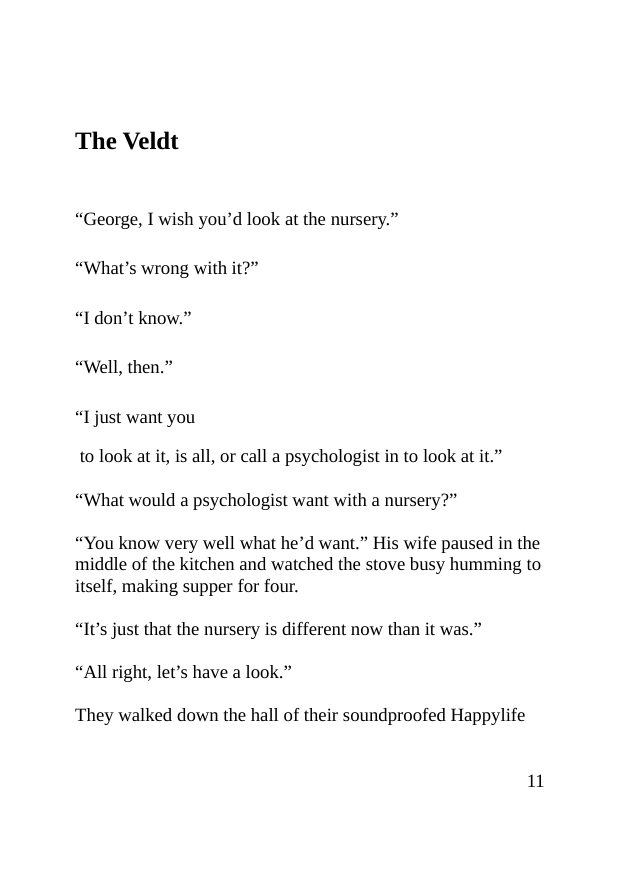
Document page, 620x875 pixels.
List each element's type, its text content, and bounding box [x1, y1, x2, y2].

text The Veldt “George, I wish you’d look at the nursery.” “What’s wrong with it?” “I don’t know.” “Well, then.” “I just want you [75, 126, 544, 427]
text to look at it, is all, or call a psychologist in to look at it.” “What would a psychologist want with a nursery?” “You know very well what he’d want.” His wife paused in the middle of the kitchen and watched the stove busy humming to itself, making supper for four. “It’s just that the nursery is different now than it was.” “All right, let’s have a look.” They walked down the hall of their soundproofed Happylife [75, 445, 544, 726]
